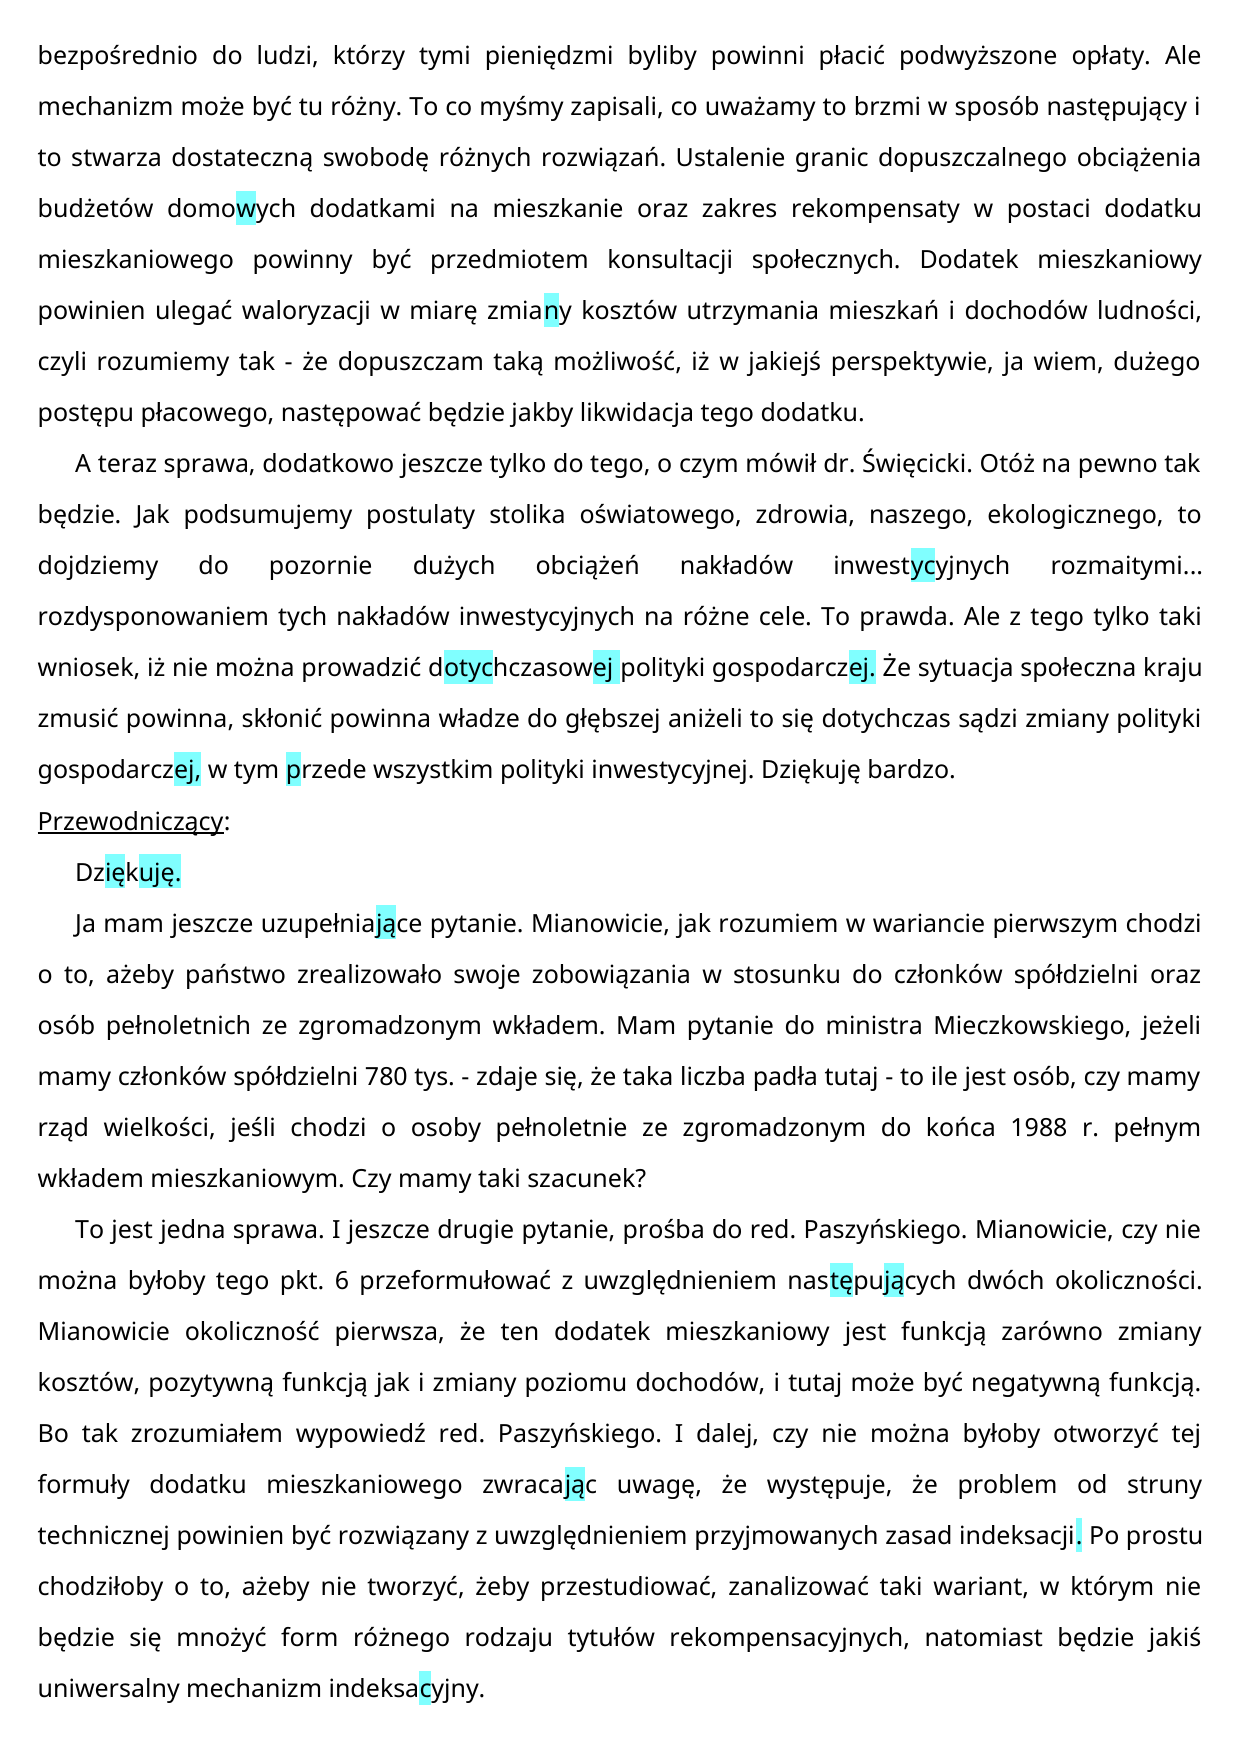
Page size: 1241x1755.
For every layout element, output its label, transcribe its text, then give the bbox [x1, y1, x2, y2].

text Dziękuję. [37, 854, 1203, 888]
text To jest jedna sprawa. I jeszcze drugie pytanie, prośba do red. Paszyńskiego. Mianowicie, czy nie można byłoby tego pkt. 6 przeformułować z uwzględnieniem następujących dwóch okoliczności. Mianowicie okoliczność pierwsza, że ten dodatek mieszkaniowy jest funkcją zarówno zmiany kosztów, pozytywną funkcją jak i zmiany poziomu dochodów, i tutaj może być negatywną funkcją. Bo tak zrozumiałem wypowiedź red. Paszyńskiego. I dalej, czy nie można byłoby otworzyć tej formuły dodatku mieszkaniowego zwracając uwagę, że występuje, że problem od struny technicznej powinien być rozwiązany z uwzględnieniem przyjmowanych zasad indeksacji. Po prostu chodziłoby o to, ażeby nie tworzyć, żeby przestudiować, zanalizować taki wariant, w którym nie będzie się mnożyć form różnego rodzaju tytułów rekompensacyjnych, natomiast będzie jakiś uniwersalny mechanizm indeksacyjny. [37, 1211, 1203, 1705]
text Przewodniczący: [37, 803, 1203, 837]
text Ja mam jeszcze uzupełniające pytanie. Mianowicie, jak rozumiem w wariancie pierwszym chodzi o to, ażeby państwo zrealizowało swoje zobowiązania w stosunku do członków spółdzielni oraz osób pełnoletnich ze zgromadzonym wkładem. Mam pytanie do ministra Mieczkowskiego, jeżeli mamy członków spółdzielni 780 tys. - zdaje się, że taka liczba padła tutaj - to ile jest osób, czy mamy rząd wielkości, jeśli chodzi o osoby pełnoletnie ze zgromadzonym do końca 1988 r. pełnym wkładem mieszkaniowym. Czy mamy taki szacunek? [37, 905, 1203, 1194]
text A teraz sprawa, dodatkowo jeszcze tylko do tego, o czym mówił dr. Święcicki. Otóż na pewno tak będzie. Jak podsumujemy postulaty stolika oświatowego, zdrowia, naszego, ekologicznego, to dojdziemy do pozornie dużych obciążeń nakładów inwestycyjnych rozmaitymi... rozdysponowaniem tych nakładów inwestycyjnych na różne cele. To prawda. Ale z tego tylko taki wniosek, iż nie można prowadzić dotychczasowej polityki gospodarczej. Że sytuacja społeczna kraju zmusić powinna, skłonić powinna władze do głębszej aniżeli to się dotychczas sądzi zmiany polityki gospodarczej, w tym przede wszystkim polityki inwestycyjnej. Dziękuję bardzo. [37, 446, 1203, 786]
text bezpośrednio do ludzi, którzy tymi pieniędzmi byliby powinni płacić podwyższone opłaty. Ale mechanizm może być tu różny. To co myśmy zapisali, co uważamy to brzmi w sposób następujący i to stwarza dostateczną swobodę różnych rozwiązań. Ustalenie granic dopuszczalnego obciążenia budżetów domowych dodatkami na mieszkanie oraz zakres rekompensaty w postaci dodatku mieszkaniowego powinny być przedmiotem konsultacji społecznych. Dodatek mieszkaniowy powinien ulegać waloryzacji w miarę zmiany kosztów utrzymania mieszkań i dochodów ludności, czyli rozumiemy tak - że dopuszczam taką możliwość, iż w jakiejś perspektywie, ja wiem, dużego postępu płacowego, następować będzie jakby likwidacja tego dodatku. [37, 37, 1203, 429]
